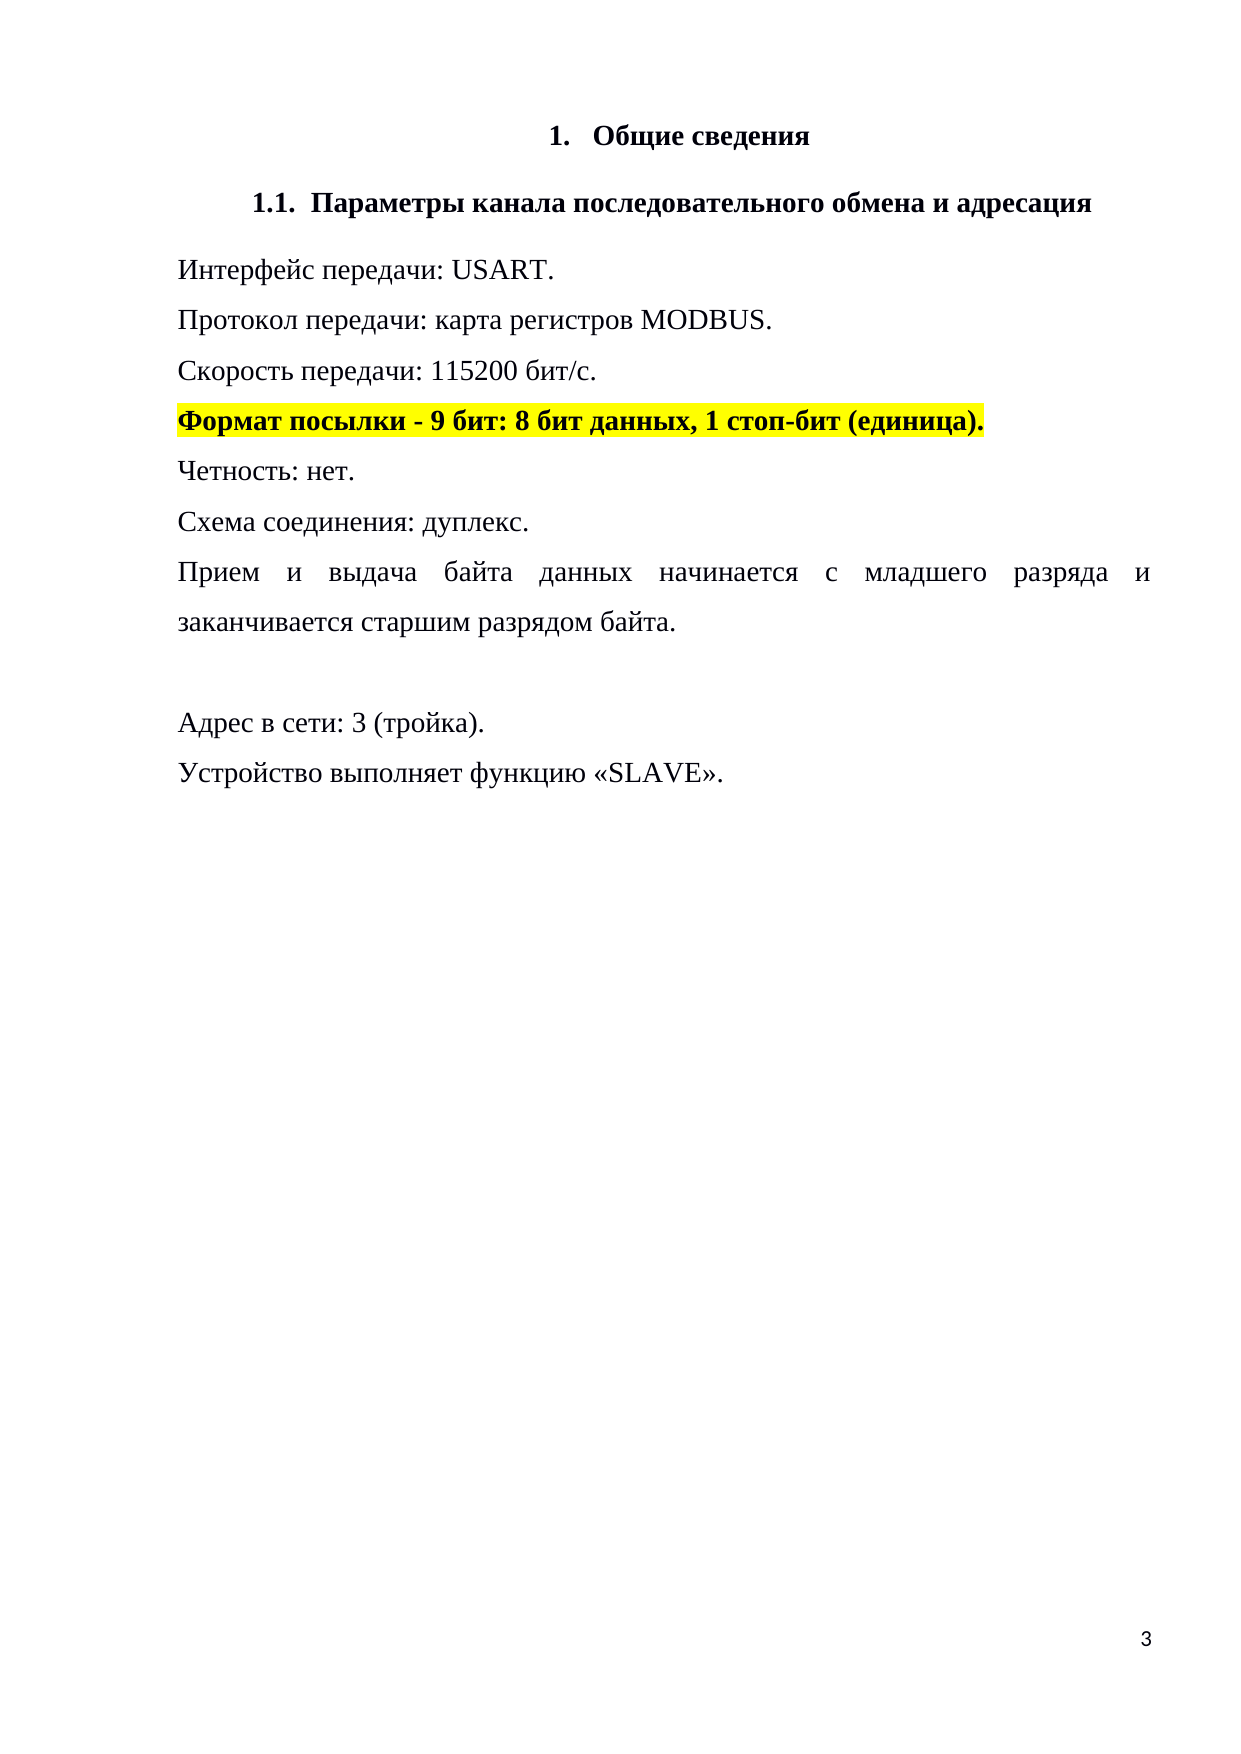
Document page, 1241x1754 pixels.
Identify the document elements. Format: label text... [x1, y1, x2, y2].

text Скорость передачи: 115200 бит/с. [177, 353, 1152, 386]
text Устройство выполняет функцию «SLAVE». [177, 755, 1152, 789]
subtitle Общие сведения [177, 118, 1152, 152]
text Протокол передачи: карта регистров MODBUS. [177, 302, 1152, 336]
text Четность: нет. [177, 453, 1152, 487]
text Адрес в сети: 3 (тройка). [177, 705, 1152, 738]
subtitle Параметры канала последовательного обмена и адресация [177, 185, 1152, 219]
text Интерфейс передачи: USART. [177, 252, 1152, 286]
text Схема соединения: дуплекс. [177, 504, 1152, 537]
text Прием и выдача байта данных начинается с младшего разряда и заканчивается старшим разрядом байта. [177, 554, 1152, 638]
text Формат посылки - 9 бит: 8 бит данных, 1 стоп-бит (единица). [177, 403, 1152, 437]
